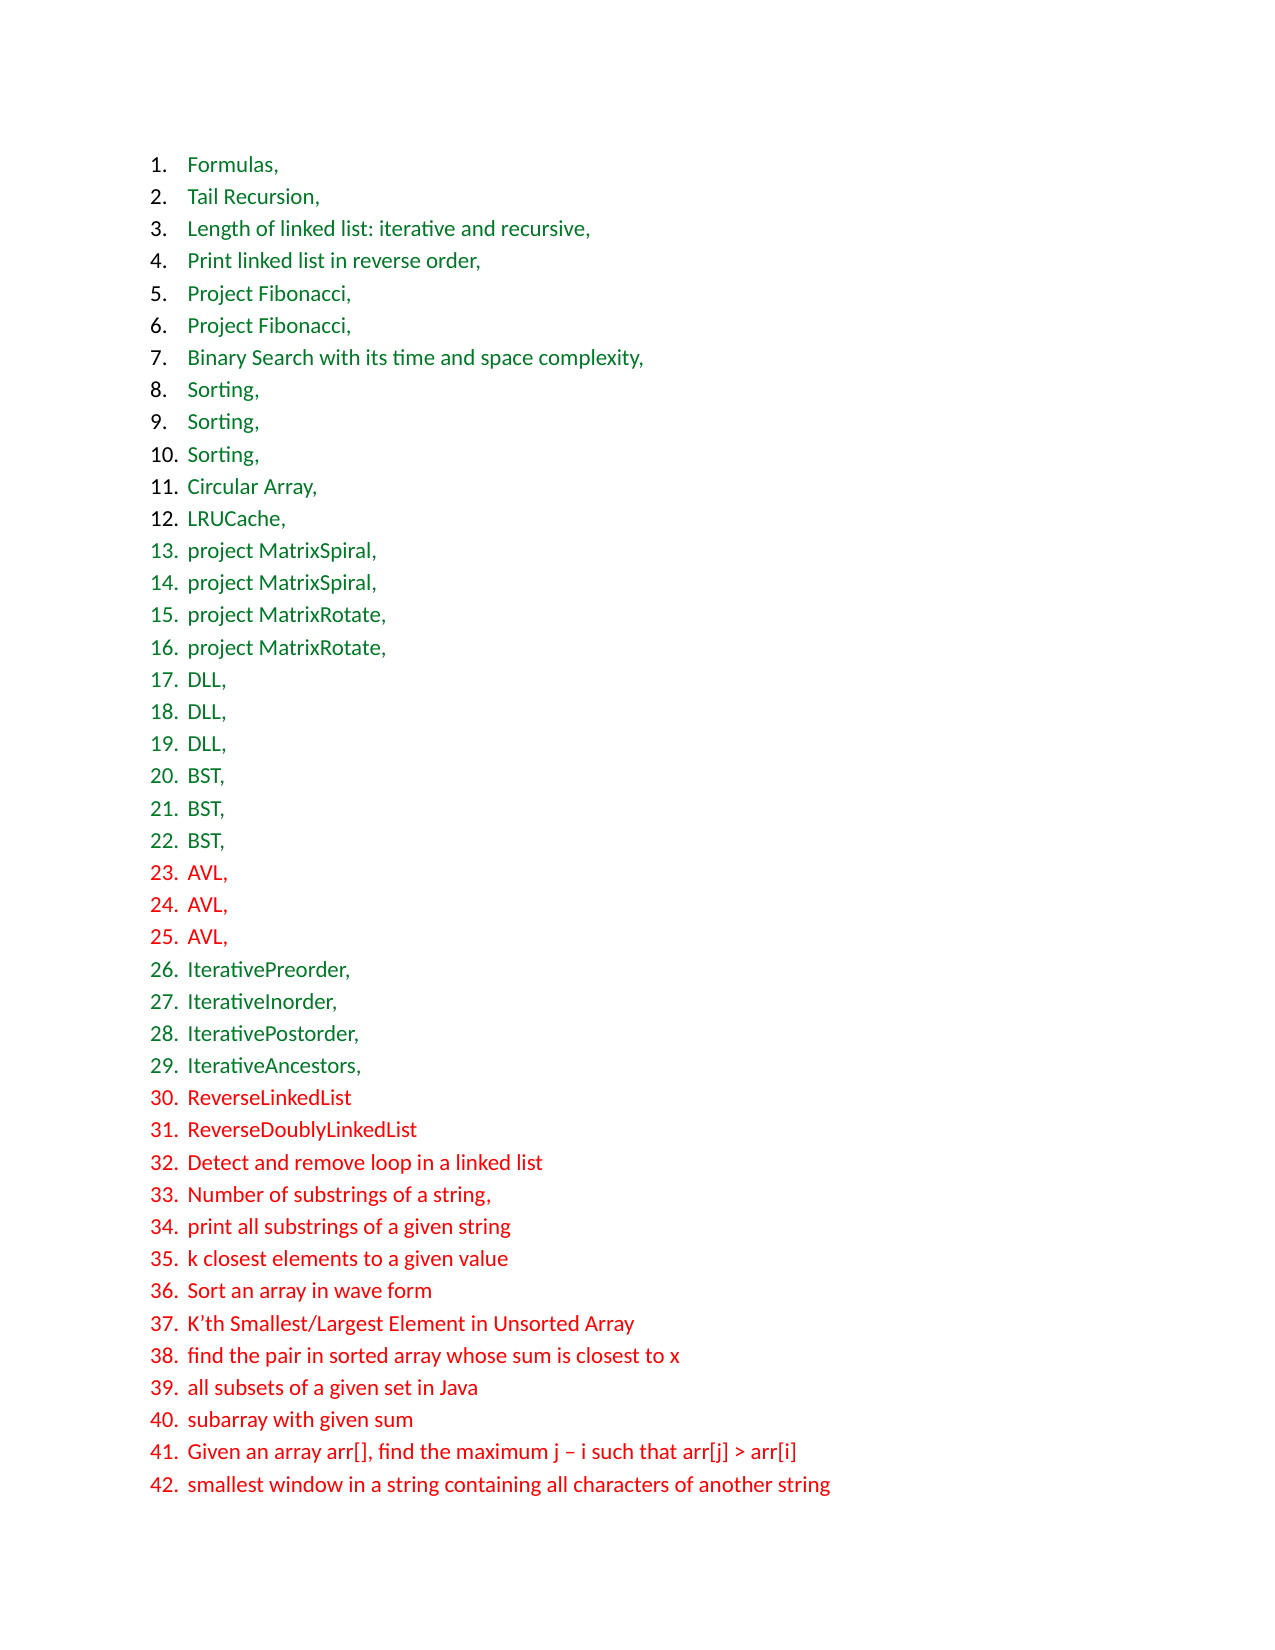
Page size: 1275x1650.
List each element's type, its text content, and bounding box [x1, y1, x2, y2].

list LRUCache, [150, 504, 1125, 532]
list project MatrixRotate, [150, 633, 1125, 661]
list IterativePostorder, [150, 1019, 1125, 1047]
list project MatrixSpiral, [150, 568, 1125, 596]
list BST, [150, 794, 1125, 822]
list DLL, [150, 665, 1125, 693]
list ReverseLinkedList [150, 1083, 1125, 1111]
list DLL, [150, 697, 1125, 725]
list k closest elements to a given value [150, 1244, 1125, 1272]
list ReverseDoublyLinkedList [150, 1116, 1125, 1144]
list Binary Search with its time and space complexity, [150, 343, 1125, 371]
list Print linked list in reverse order, [150, 247, 1125, 274]
list Formulas, [150, 150, 1125, 178]
list Sorting, [150, 440, 1125, 468]
list K’th Smallest/Largest Element in Unsorted Array [150, 1309, 1125, 1337]
list AVL, [150, 922, 1125, 951]
list BST, [150, 762, 1125, 789]
list print all substrings of a given string [150, 1212, 1125, 1240]
list Given an array arr[], find the maximum j – i such that arr[j] > arr[i] [150, 1437, 1125, 1466]
list AVL, [150, 890, 1125, 918]
list AVL, [150, 858, 1125, 886]
list project MatrixRotate, [150, 601, 1125, 629]
list IterativePreorder, [150, 955, 1125, 983]
list Number of substrings of a string, [150, 1180, 1125, 1208]
list BST, [150, 826, 1125, 854]
list Sorting, [150, 407, 1125, 436]
list project MatrixSpiral, [150, 536, 1125, 564]
list Sort an array in wave form [150, 1277, 1125, 1304]
list smallest window in a string containing all characters of another string [150, 1470, 1125, 1498]
list find the pair in sorted array whose sum is closest to x [150, 1341, 1125, 1369]
list Circular Array, [150, 472, 1125, 500]
list Project Fibonacci, [150, 279, 1125, 307]
list DLL, [150, 729, 1125, 757]
list Detect and remove loop in a linked list [150, 1148, 1125, 1176]
list IterativeInorder, [150, 987, 1125, 1015]
list Project Fibonacci, [150, 311, 1125, 339]
list Sorting, [150, 375, 1125, 403]
list Tail Recursion, [150, 182, 1125, 210]
list all subsets of a given set in Java [150, 1373, 1125, 1401]
list IterativeAncestors, [150, 1051, 1125, 1079]
list subarray with given sum [150, 1405, 1125, 1433]
list Length of linked list: iterative and recursive, [150, 214, 1125, 242]
